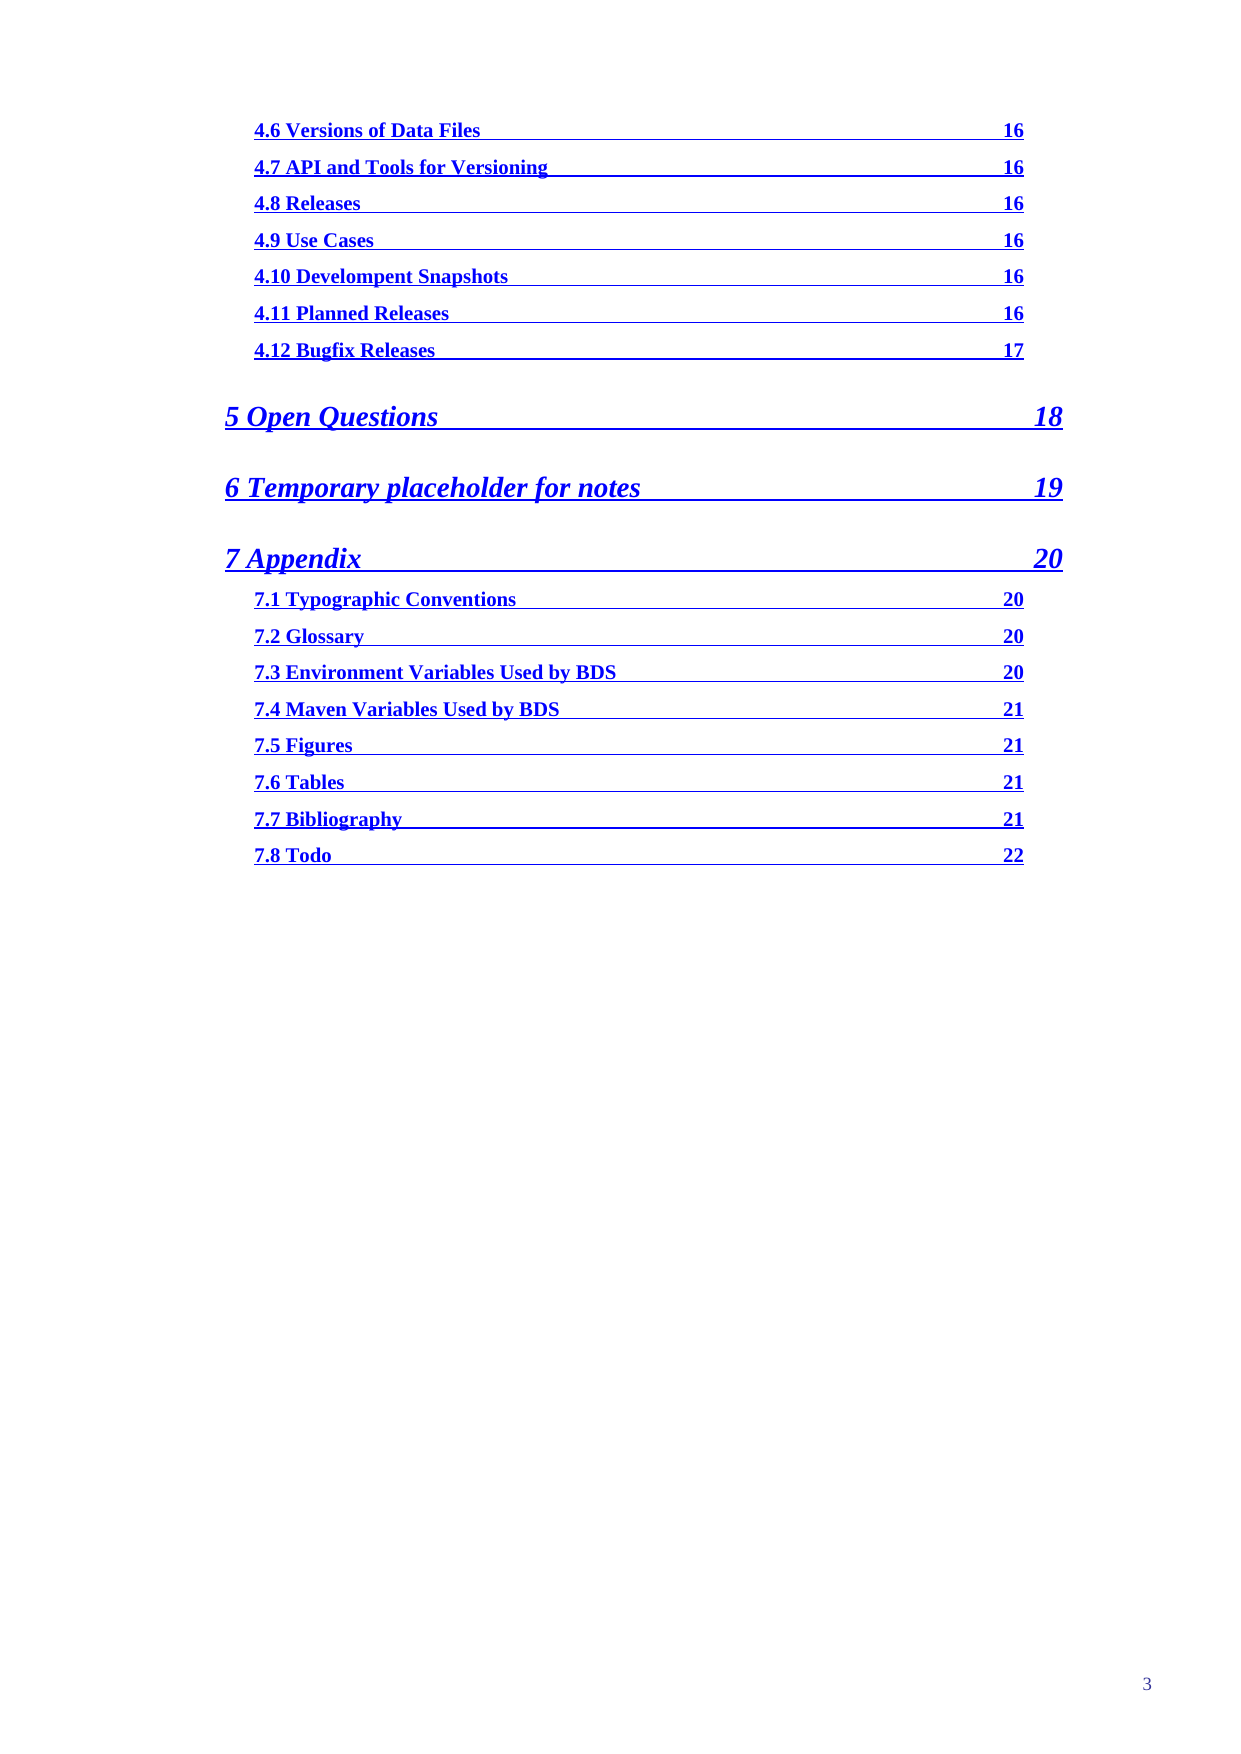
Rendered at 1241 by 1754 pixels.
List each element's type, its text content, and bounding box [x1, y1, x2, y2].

text 4.6 Versions of Data Files 16 [254, 118, 1152, 142]
text 7.6 Tables 21 [254, 770, 1152, 794]
text 6 Temporary placeholder for notes 19 [224, 470, 1152, 504]
text 7.8 Todo 22 [254, 843, 1152, 867]
text 7.3 Environment Variables Used by BDS 20 [254, 660, 1152, 684]
text 7.1 Typographic Conventions 20 [254, 587, 1152, 611]
text 4.10 Develompent Snapshots 16 [254, 264, 1152, 288]
text 4.7 API and Tools for Versioning 16 [254, 155, 1152, 179]
text 5 Open Questions 18 [224, 399, 1152, 433]
text 4.12 Bugfix Releases 17 [254, 337, 1152, 362]
text 4.8 Releases 16 [254, 191, 1152, 215]
text 7.5 Figures 21 [254, 733, 1152, 757]
text 4.9 Use Cases 16 [254, 228, 1152, 252]
text 7 Appendix 20 [224, 541, 1152, 575]
text 7.4 Maven Variables Used by BDS 21 [254, 697, 1152, 721]
text 7.7 Bibliography 21 [254, 807, 1152, 831]
text 7.2 Glossary 20 [254, 624, 1152, 648]
text 4.11 Planned Releases 16 [254, 301, 1152, 325]
